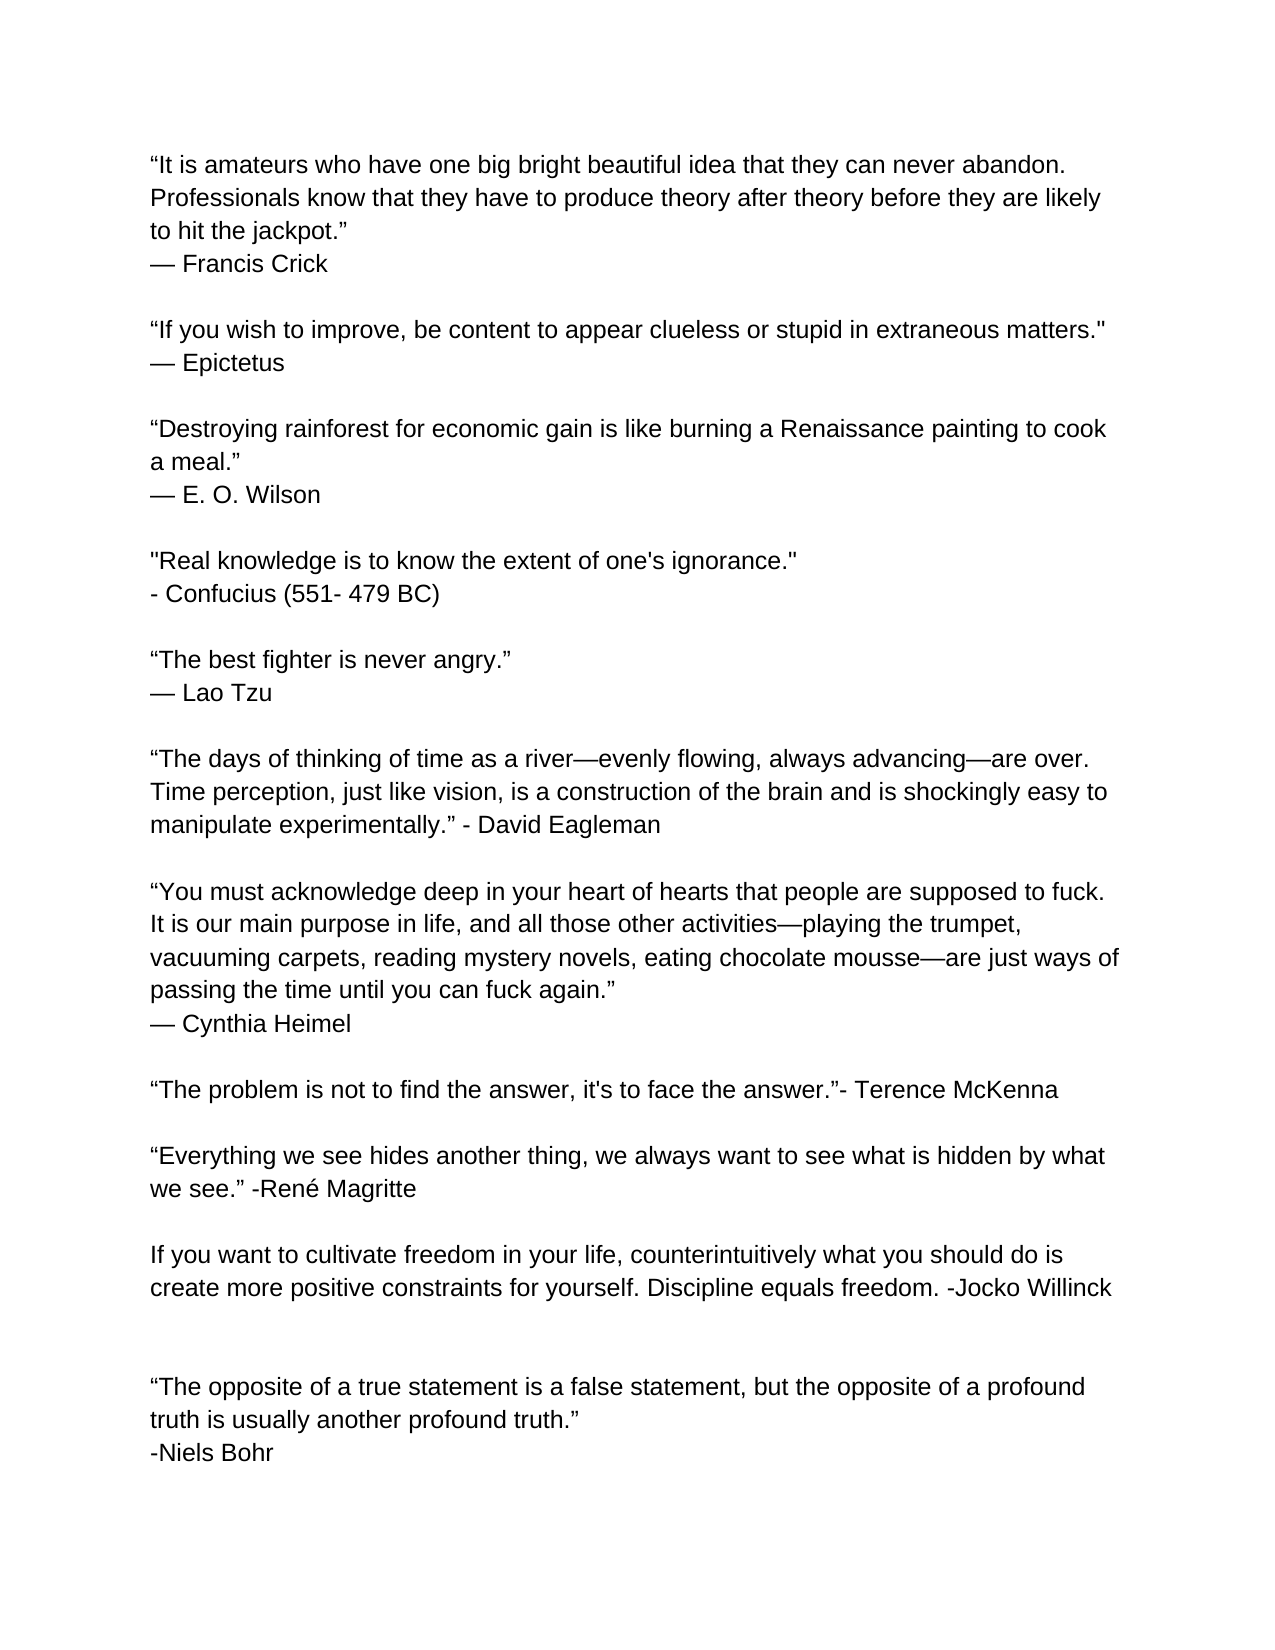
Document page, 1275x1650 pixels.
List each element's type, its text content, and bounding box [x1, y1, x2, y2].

text “The best fighter is never angry.” ― Lao Tzu [150, 645, 1125, 707]
text “You must acknowledge deep in your heart of hearts that people are supposed to fuck. It is our main purpose in life, and all those other activities—playing the trumpet, vacuuming carpets, reading mystery novels, eating chocolate mousse—are just ways of passing the time until you can fuck again.” [150, 876, 1125, 1004]
text “The days of thinking of time as a river—evenly flowing, always advancing—are over. Time perception, just like vision, is a construction of the brain and is shockingly easy to manipulate experimentally.” - David Eagleman [150, 744, 1125, 839]
text “The opposite of a true statement is a false statement, but the opposite of a profound truth is usually another profound truth.” [150, 1372, 1125, 1433]
text "Real knowledge is to know the extent of one's ignorance." [798, 546, 1125, 575]
text “Destroying rainforest for economic gain is like burning a Renaissance painting to cook a meal.” ― E. O. Wilson [150, 414, 1125, 509]
text “If you wish to improve, be content to appear clueless or stupid in extraneous matters." — Epictetus [150, 315, 1125, 377]
text If you want to cultivate freedom in your life, counterintuitively what you should do is create more positive constraints for yourself. Discipline equals freedom. -Jocko Willinck [150, 1240, 1125, 1301]
text “The problem is not to find the answer, it's to face the answer.”- Terence McKenna [150, 1074, 1125, 1103]
text — Cynthia Heimel [150, 1008, 1125, 1037]
text “It is amateurs who have one big bright beautiful idea that they can never abandon. Professionals know that they have to produce theory after theory before they are likely to hit the jackpot.” ― Francis Crick [150, 150, 1125, 278]
text -Niels Bohr [274, 1438, 1125, 1467]
text - Confucius (551- 479 BC) [440, 579, 1125, 608]
text “Everything we see hides another thing, we always want to see what is hidden by what we see.” -René Magritte [150, 1141, 1125, 1202]
